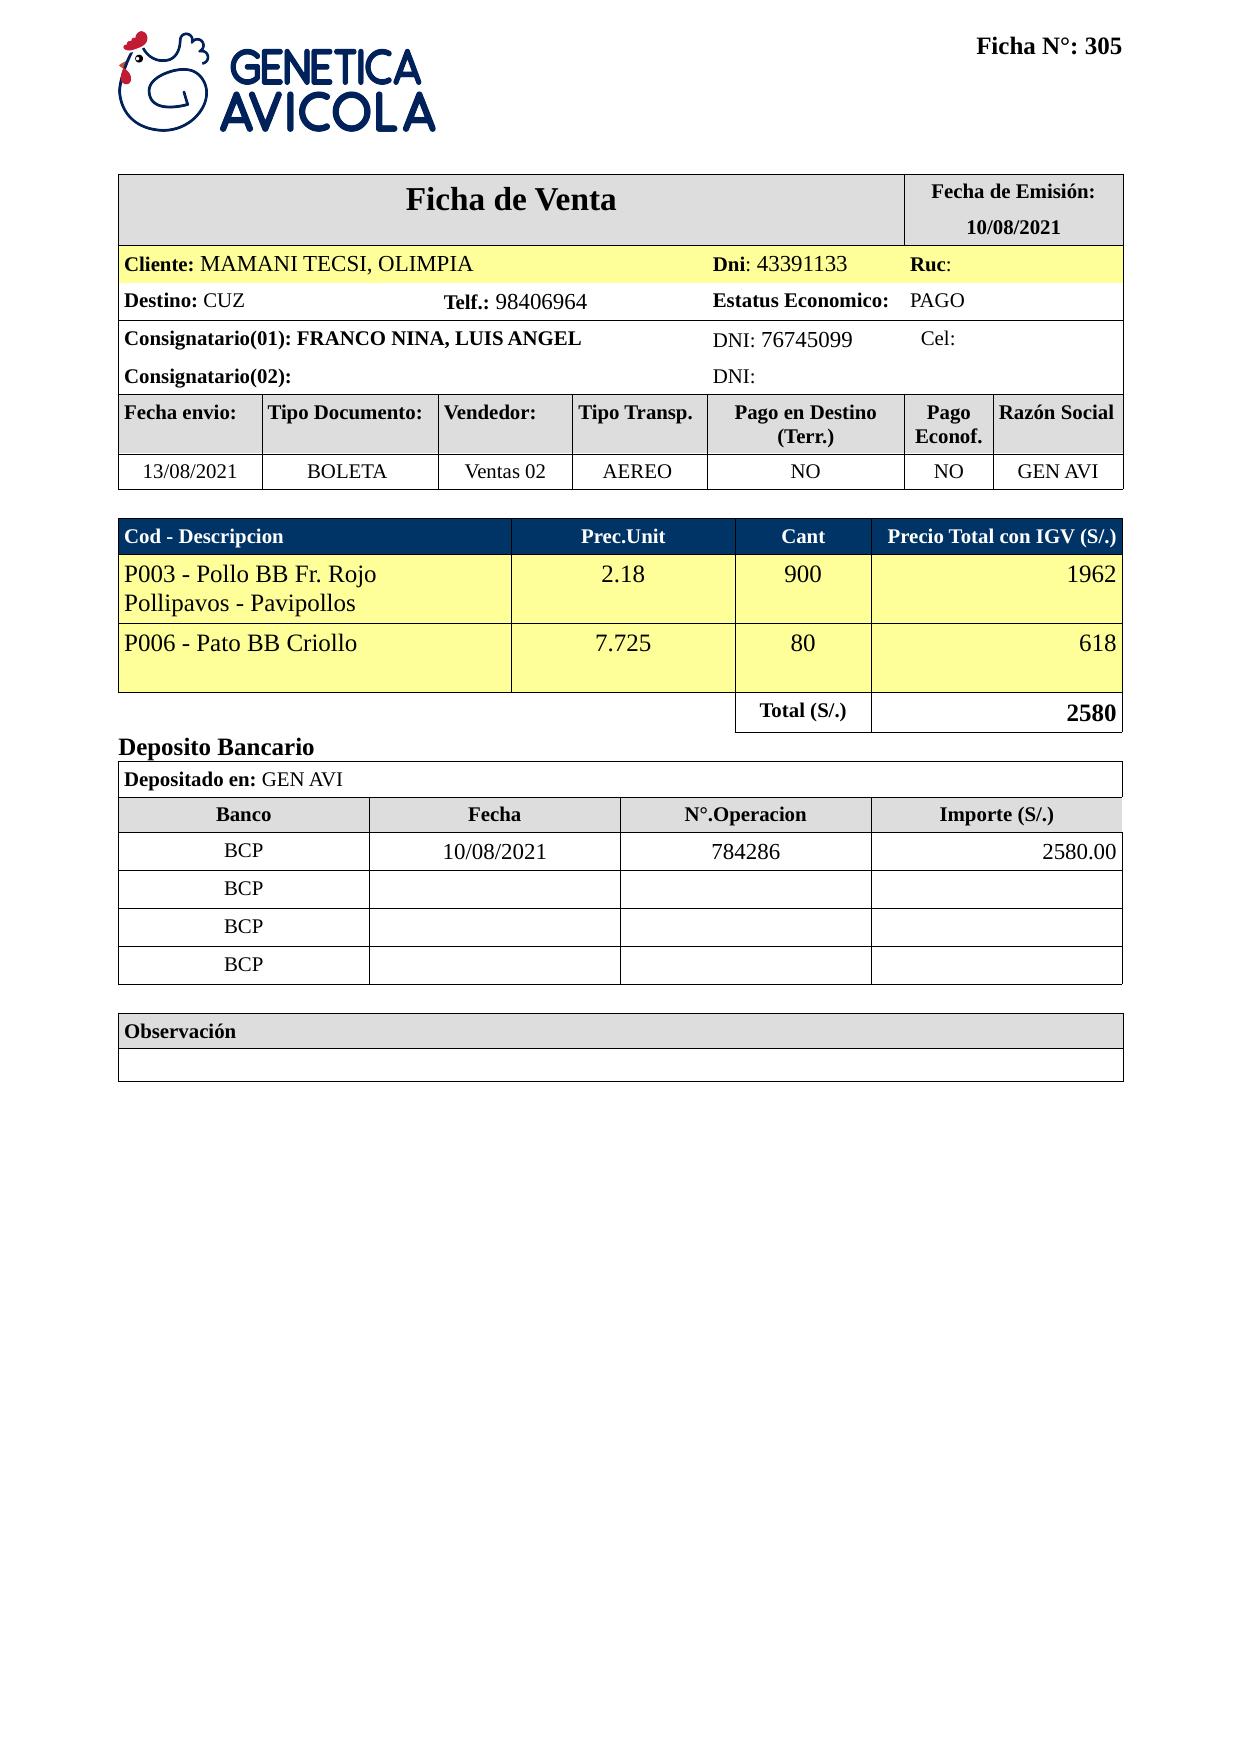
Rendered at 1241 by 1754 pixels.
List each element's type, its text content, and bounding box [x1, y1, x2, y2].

table_cell 784286 [621, 833, 871, 870]
table_cell [872, 947, 1122, 984]
table_header Precio Total con IGV (S/.) [872, 519, 1122, 554]
table_cell DNI: 76745099 [707, 321, 915, 358]
table_header Cant [736, 519, 871, 554]
table_cell DNI: [707, 358, 1123, 394]
text Deposito Bancario [118, 732, 1122, 761]
table_cell Tipo Transp. [573, 395, 707, 453]
table_cell AEREO [573, 455, 707, 489]
table_cell 900 [736, 555, 871, 623]
table_cell Dni: 43391133 [707, 246, 904, 283]
table_cell N°.Operacion [621, 798, 871, 832]
table_cell [370, 947, 620, 984]
table_cell [370, 871, 620, 908]
table_cell [370, 909, 620, 946]
table_cell 2580 [872, 693, 1122, 732]
table_cell Consignatario(01): FRANCO NINA, LUIS ANGEL [119, 321, 707, 358]
table_cell Fecha envio: [119, 395, 262, 453]
table_cell [119, 1049, 1123, 1081]
table_cell PAGO [904, 283, 1123, 320]
table_cell BCP [119, 947, 369, 984]
table_cell P006 - Pato BB Criollo [119, 624, 511, 692]
table_header Prec.Unit [512, 519, 735, 554]
table_cell NO [708, 455, 904, 489]
table_cell 13/08/2021 [119, 455, 262, 489]
table_cell P003 - Pollo BB Fr. Rojo Pollipavos - Pavipollos [119, 555, 511, 623]
table_cell Pago en Destino (Terr.) [708, 395, 904, 453]
table_cell [621, 871, 871, 908]
table_header Observación [119, 1014, 1123, 1048]
table_cell Razón Social [994, 395, 1123, 453]
table_cell NO [905, 455, 993, 489]
table_cell Cel: [915, 321, 1123, 358]
table_cell [872, 871, 1122, 908]
table_cell Estatus Economico: [707, 283, 904, 320]
table_cell BCP [119, 833, 369, 870]
table_cell Total (S/.) [736, 693, 871, 732]
table_cell 2.18 [512, 555, 735, 623]
table_cell 10/08/2021 [905, 209, 1123, 245]
table_cell 80 [736, 624, 871, 692]
table_cell Consignatario(02): [119, 358, 707, 394]
table_cell Vendedor: [439, 395, 572, 453]
table_header Depositado en: GEN AVI [119, 762, 1122, 797]
table_cell Cliente: MAMANI TECSI, OLIMPIA [119, 246, 707, 283]
table_cell GEN AVI [994, 455, 1123, 489]
table_cell Ruc: [904, 246, 1123, 283]
table_cell Importe (S/.) [872, 798, 1122, 832]
table_cell 10/08/2021 [370, 833, 620, 870]
table_cell [118, 693, 511, 732]
table_header Cod - Descripcion [119, 519, 511, 554]
table_cell [511, 693, 735, 732]
table_cell BCP [119, 909, 369, 946]
table_cell 618 [872, 624, 1122, 692]
table_cell [621, 947, 871, 984]
table_cell [872, 909, 1122, 946]
table_cell [621, 909, 871, 946]
table_cell Telf.: 98406964 [438, 283, 707, 320]
table_cell Pago Econof. [905, 395, 993, 453]
table_cell 7.725 [512, 624, 735, 692]
table_cell BOLETA [263, 455, 438, 489]
table_cell Ventas 02 [439, 455, 572, 489]
table_cell BCP [119, 871, 369, 908]
table_cell Banco [119, 798, 369, 832]
table_cell Destino: CUZ [119, 283, 438, 320]
table_cell 1962 [872, 555, 1122, 623]
table_header Ficha de Venta [119, 175, 904, 245]
picture [118, 31, 436, 132]
table_cell 2580.00 [872, 833, 1122, 870]
table_cell Fecha [370, 798, 620, 832]
table_header Fecha de Emisión: [905, 175, 1123, 209]
table_cell Tipo Documento: [263, 395, 438, 453]
